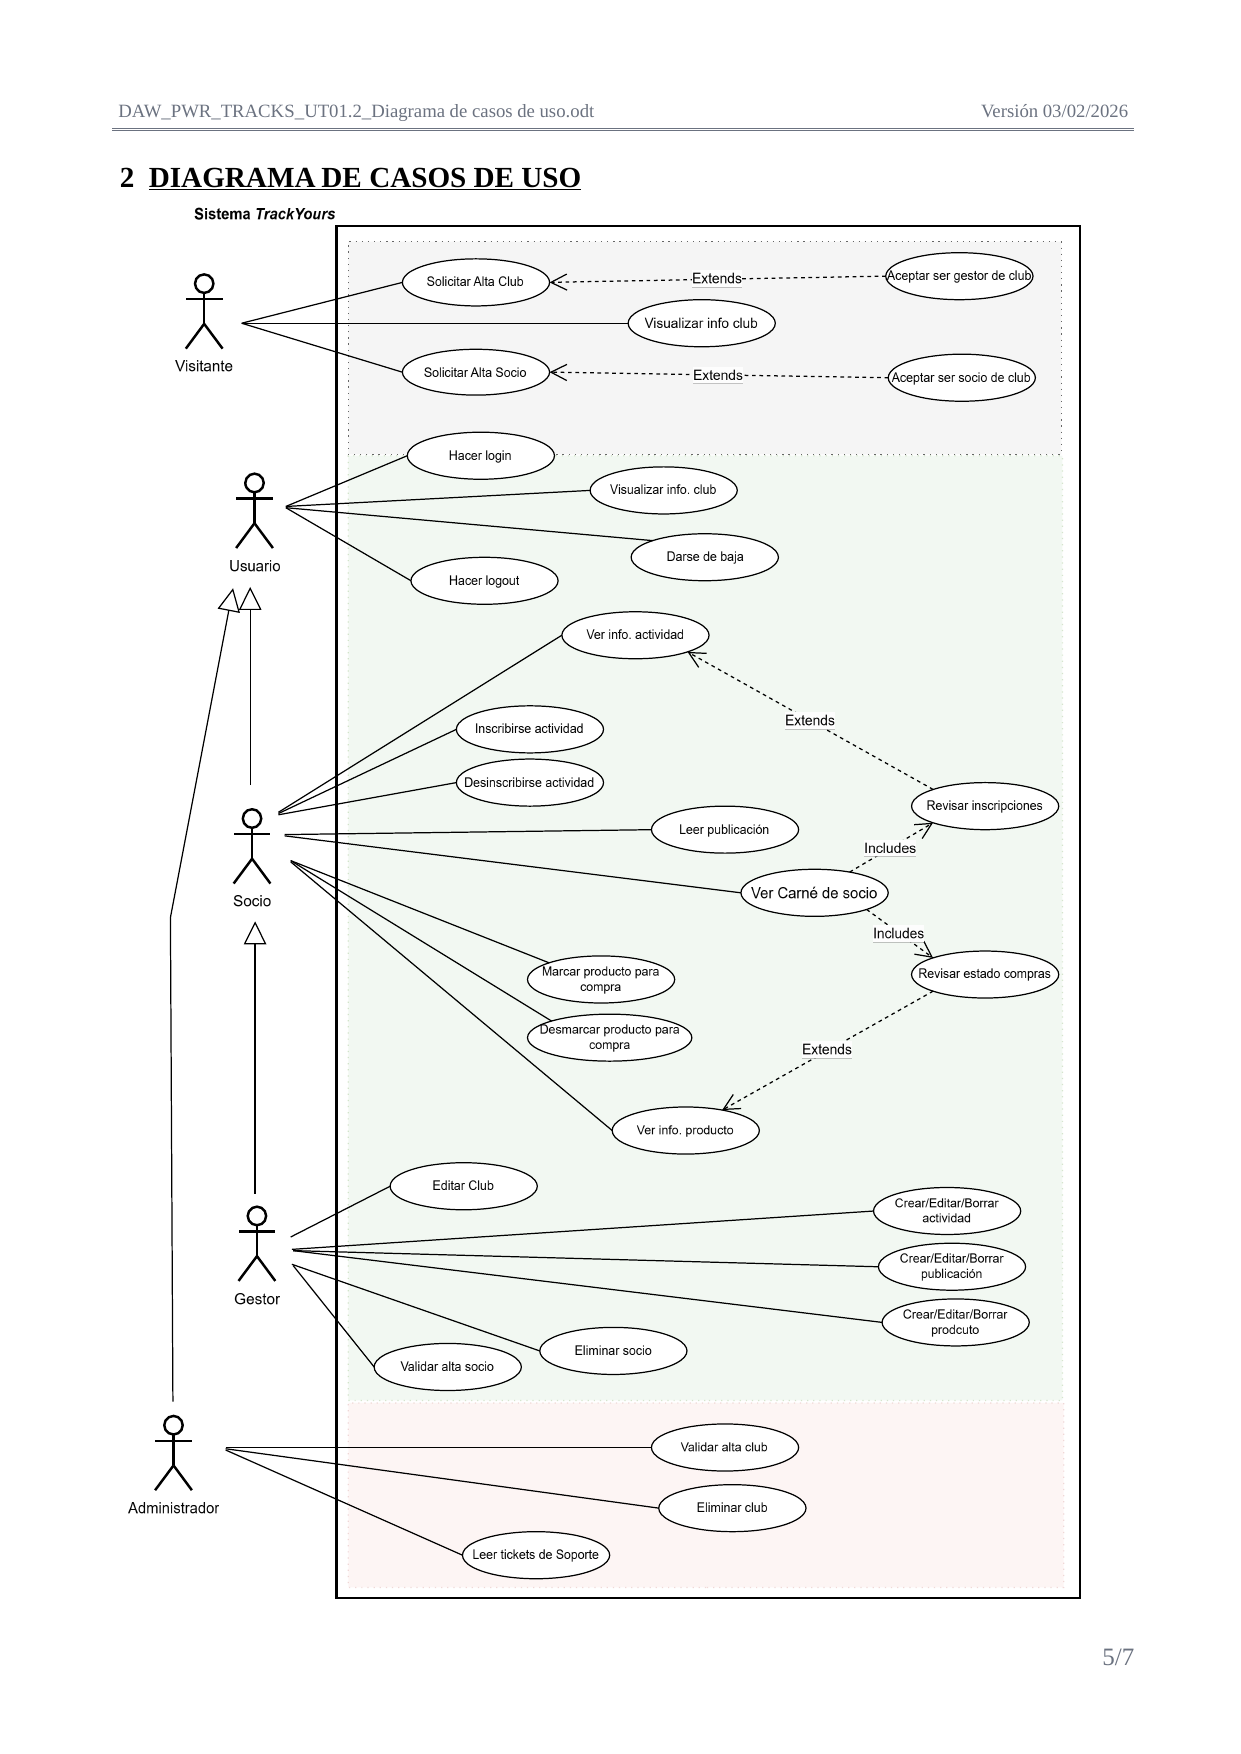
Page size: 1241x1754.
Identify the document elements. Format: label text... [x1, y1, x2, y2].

list DIAGRAMA DE CASOS DE USO [112, 160, 1134, 193]
